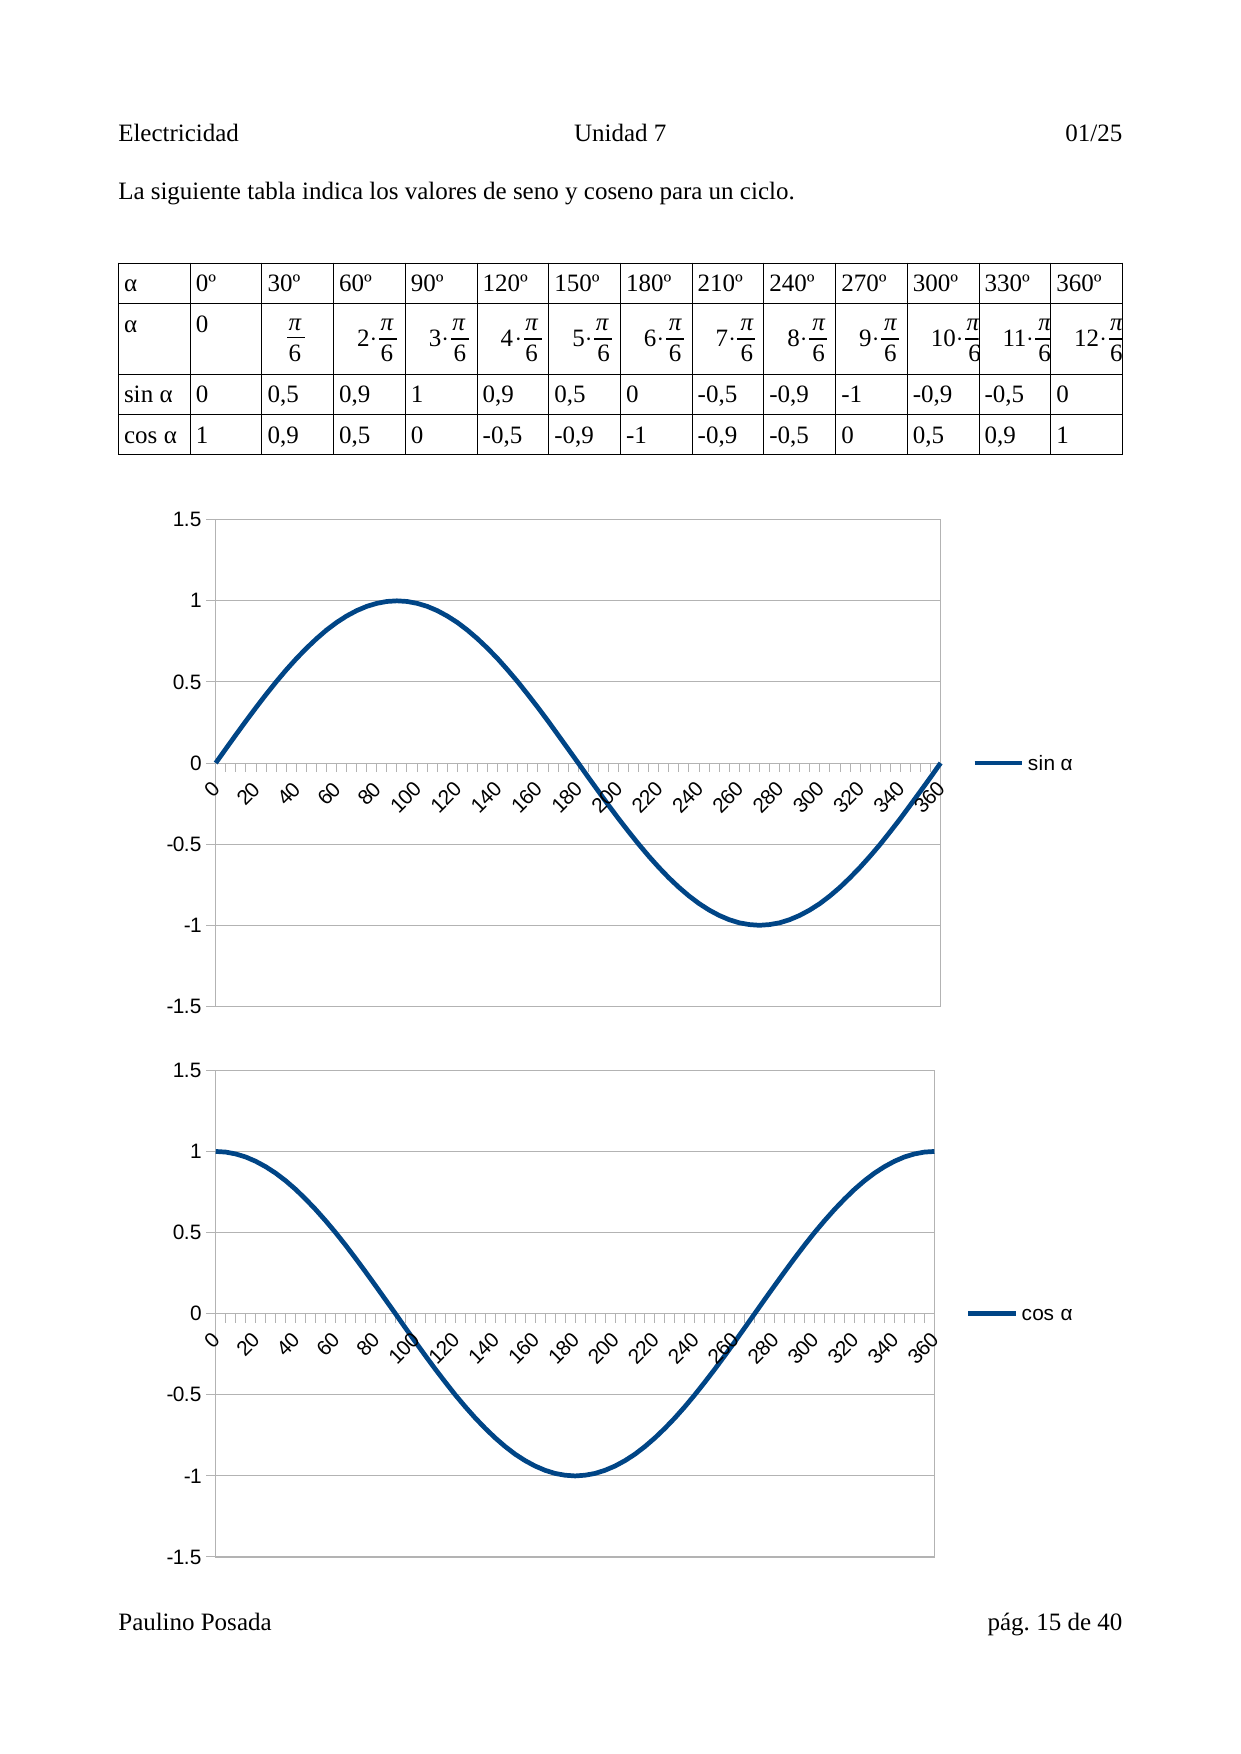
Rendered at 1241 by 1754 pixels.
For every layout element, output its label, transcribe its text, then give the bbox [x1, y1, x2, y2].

table_cell 0,9 [980, 415, 1050, 454]
table_cell -0,9 [693, 415, 763, 454]
table_cell 0,5 [549, 375, 620, 414]
table_cell 0 [1051, 375, 1122, 414]
table_cell 0 [836, 415, 907, 454]
table_cell [908, 304, 979, 374]
table_header 360º [1051, 264, 1122, 303]
table_cell 0,9 [262, 415, 333, 454]
table_cell [1051, 304, 1122, 374]
table_cell [478, 304, 548, 374]
table_cell -0,5 [478, 415, 548, 454]
table_header α [119, 264, 190, 303]
table_header 240º [764, 264, 835, 303]
table_cell -0,9 [908, 375, 979, 414]
table_cell -0,5 [764, 415, 835, 454]
table_cell -0,5 [693, 375, 763, 414]
table_header 90º [406, 264, 477, 303]
table_cell [262, 304, 333, 374]
table_cell 0 [406, 415, 477, 454]
table_cell 0,9 [334, 375, 405, 414]
table_header 120º [478, 264, 548, 303]
table_cell cos α [119, 415, 190, 454]
table_cell 0,5 [334, 415, 405, 454]
table_header 210º [693, 264, 763, 303]
table_cell -1 [836, 375, 907, 414]
table_cell α [119, 304, 190, 374]
text La siguiente tabla indica los valores de seno y coseno para un ciclo. [118, 176, 1122, 205]
table_cell -0,5 [980, 375, 1050, 414]
table_cell [406, 304, 477, 374]
table_header 0º [191, 264, 261, 303]
table_cell [971, 346, 979, 360]
table_header 60º [334, 264, 405, 303]
table_header 300º [908, 264, 979, 303]
table_cell 0 [191, 375, 261, 414]
table_cell [764, 304, 835, 374]
table_cell 0 [621, 375, 692, 414]
table_cell sin α [119, 375, 190, 414]
table_cell [621, 304, 692, 374]
table_cell [549, 304, 620, 374]
table_cell 1 [406, 375, 477, 414]
table_cell -1 [621, 415, 692, 454]
table_header 150º [549, 264, 620, 303]
table_header 180º [621, 264, 692, 303]
table_cell [836, 304, 907, 374]
table_cell 0,5 [262, 375, 333, 414]
table_cell [980, 304, 1050, 374]
table_cell 0,9 [478, 375, 548, 414]
table_cell [334, 304, 405, 374]
table_header 270º [836, 264, 907, 303]
table_cell -0,9 [764, 375, 835, 414]
table_cell 1 [191, 415, 261, 454]
table_cell -0,9 [549, 415, 620, 454]
table_header 330º [980, 264, 1050, 303]
table_header 30º [262, 264, 333, 303]
table_cell [693, 304, 763, 374]
table_cell 0,5 [908, 415, 979, 454]
table_cell 1 [1051, 415, 1122, 454]
table_cell 0 [191, 304, 261, 374]
